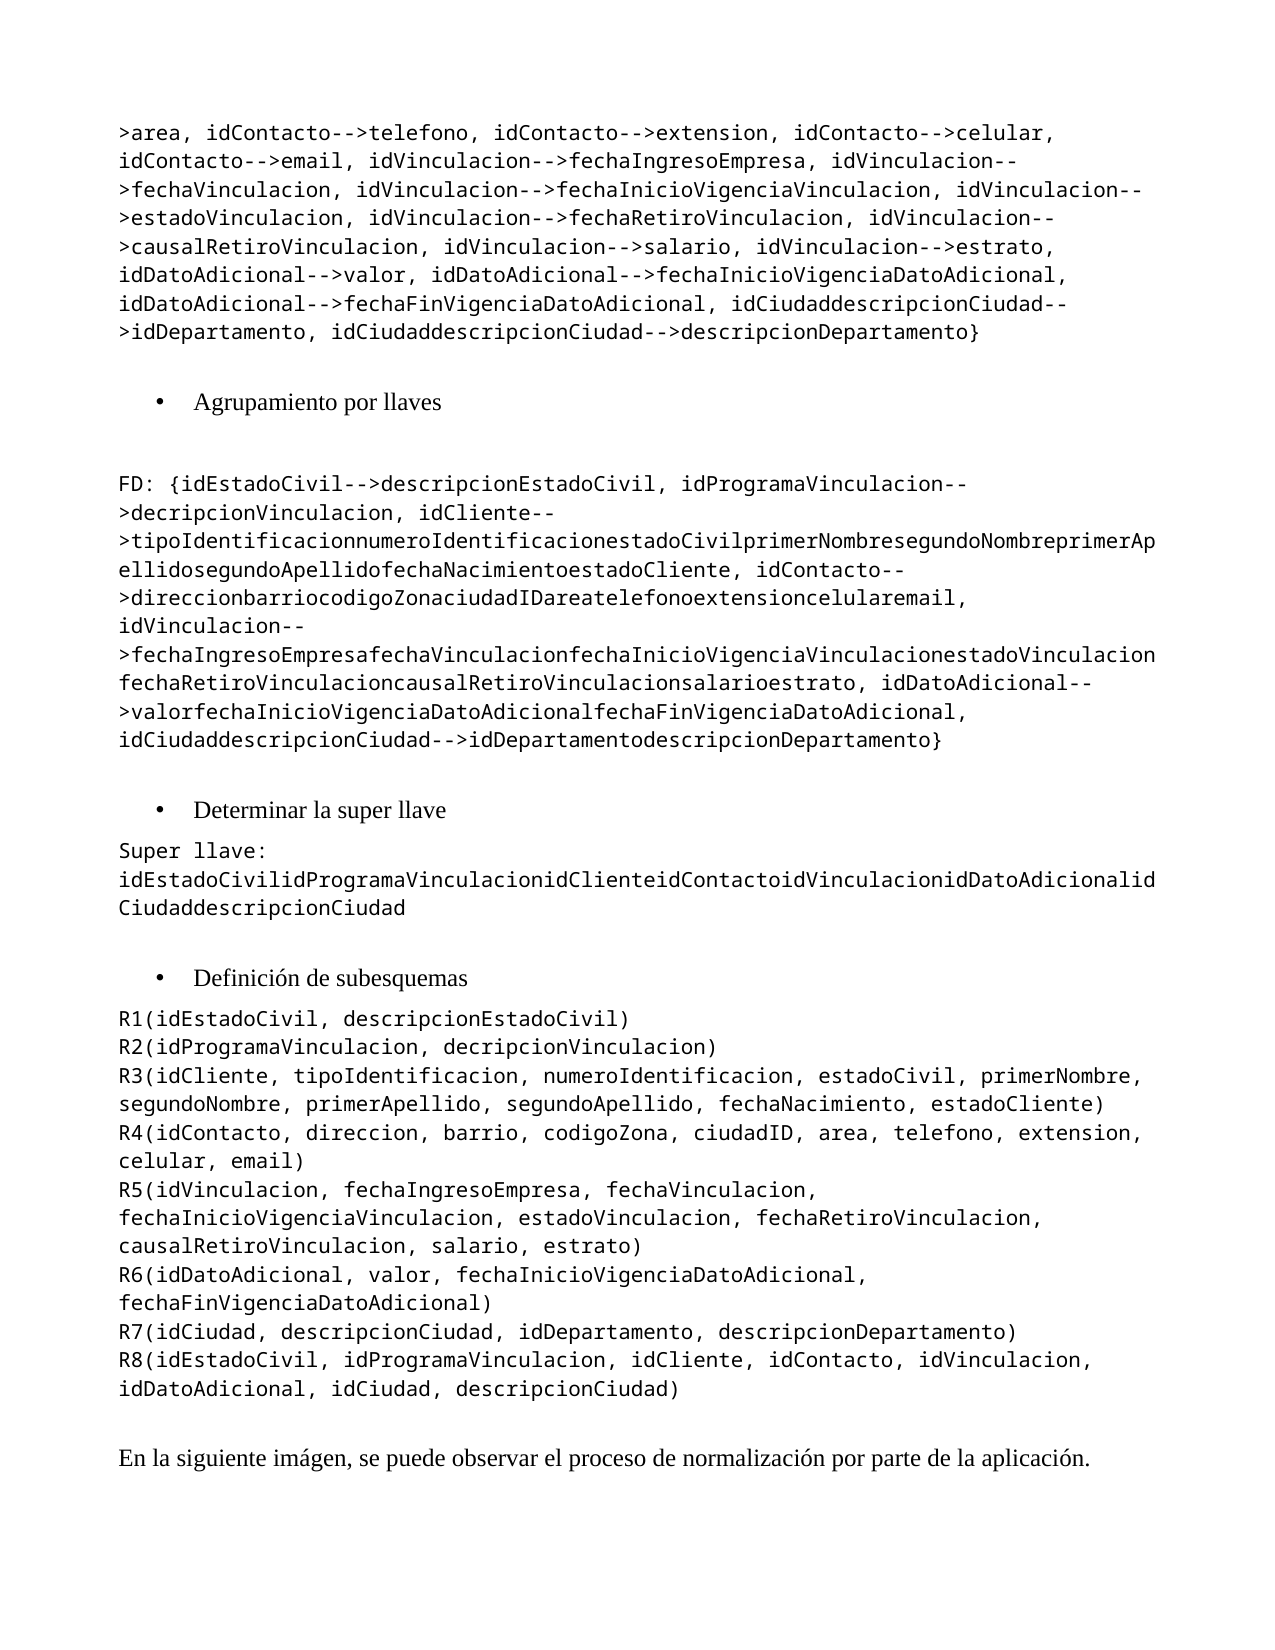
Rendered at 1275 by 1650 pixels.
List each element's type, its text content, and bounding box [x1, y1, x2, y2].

text R3(idCliente, tipoIdentificacion, numeroIdentificacion, estadoCivil, primerNombre, segundoNombre, primerApellido, segundoApellido, fechaNacimiento, estadoCliente) [118, 1061, 1157, 1118]
text R6(idDatoAdicional, valor, fechaInicioVigenciaDatoAdicional, fechaFinVigenciaDatoAdicional) [118, 1260, 1157, 1317]
text R2(idProgramaVinculacion, decripcionVinculacion) [118, 1032, 1157, 1061]
text En la siguiente imágen, se puede observar el proceso de normalización por parte de la aplicación. [118, 1443, 1157, 1472]
text >area, idContacto-->telefono, idContacto-->extension, idContacto-->celular, idContacto-->email, idVinculacion-->fechaIngresoEmpresa, idVinculacion-->fechaVinculacion, idVinculacion-->fechaInicioVigenciaVinculacion, idVinculacion-->estadoVinculacion, idVinculacion-->fechaRetiroVinculacion, idVinculacion-->causalRetiroVinculacion, idVinculacion-->salario, idVinculacion-->estrato, idDatoAdicional-->valor, idDatoAdicional-->fechaInicioVigenciaDatoAdicional, idDatoAdicional-->fechaFinVigenciaDatoAdicional, idCiudaddescripcionCiudad-->idDepartamento, idCiudaddescripcionCiudad-->descripcionDepartamento} [118, 118, 1157, 346]
text FD: {idEstadoCivil-->descripcionEstadoCivil, idProgramaVinculacion-->decripcionVinculacion, idCliente-->tipoIdentificacionnumeroIdentificacionestadoCivilprimerNombresegundoNombreprimerApellidosegundoApellidofechaNacimientoestadoCliente, idContacto-->direccionbarriocodigoZonaciudadIDareatelefonoextensioncelularemail, idVinculacion-->fechaIngresoEmpresafechaVinculacionfechaInicioVigenciaVinculacionestadoVinculacionfechaRetiroVinculacioncausalRetiroVinculacionsalarioestrato, idDatoAdicional-->valorfechaInicioVigenciaDatoAdicionalfechaFinVigenciaDatoAdicional, idCiudaddescripcionCiudad-->idDepartamentodescripcionDepartamento} [118, 469, 1157, 754]
text R4(idContacto, direccion, barrio, codigoZona, ciudadID, area, telefono, extension, celular, email) [118, 1118, 1157, 1175]
text R1(idEstadoCivil, descripcionEstadoCivil) [118, 1004, 1157, 1032]
list Determinar la super llave [156, 795, 1157, 824]
text Super llave: idEstadoCivilidProgramaVinculacionidClienteidContactoidVinculacionidDatoAdicionalidCiudaddescripcionCiudad [118, 836, 1157, 922]
list Agrupamiento por llaves [156, 387, 1157, 416]
text R5(idVinculacion, fechaIngresoEmpresa, fechaVinculacion, fechaInicioVigenciaVinculacion, estadoVinculacion, fechaRetiroVinculacion, causalRetiroVinculacion, salario, estrato) [118, 1175, 1157, 1260]
text R7(idCiudad, descripcionCiudad, idDepartamento, descripcionDepartamento) [118, 1317, 1157, 1345]
text R8(idEstadoCivil, idProgramaVinculacion, idCliente, idContacto, idVinculacion, idDatoAdicional, idCiudad, descripcionCiudad) [118, 1345, 1157, 1402]
list Definición de subesquemas [156, 963, 1157, 992]
